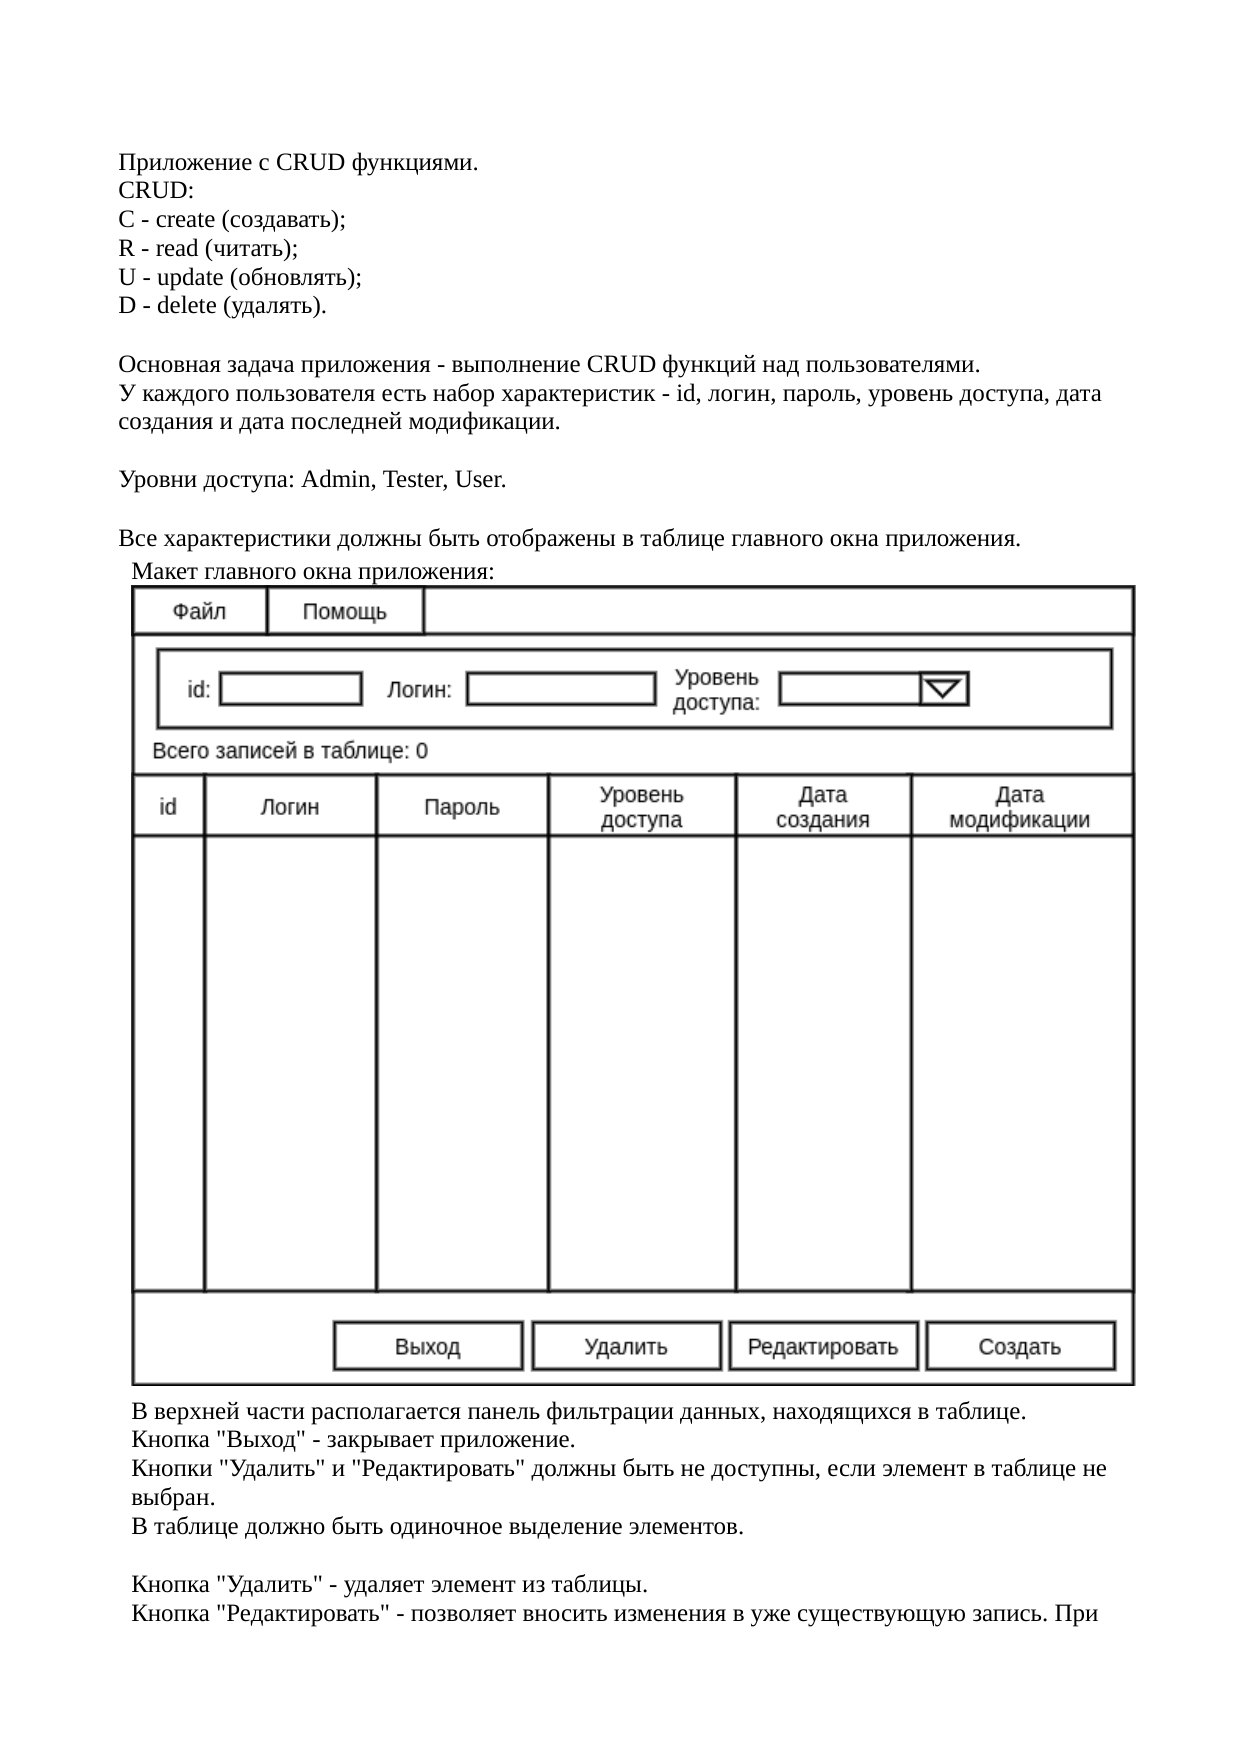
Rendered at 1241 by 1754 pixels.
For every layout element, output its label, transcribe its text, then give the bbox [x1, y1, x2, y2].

table_header В верхней части располагается панель фильтрации данных, находящихся в таблице. Кнопка "Выход" - закрывает приложение. Кнопки "Удалить" и "Редактировать" должны быть не доступны, если элемент в таблице не выбран. В таблице должно быть одиночное выделение элементов. Кнопка "Удалить" - удаляет элемент из таблицы. Кнопка "Редактировать" - позволяет вносить изменения в уже существующую запись. При [131, 1396, 1122, 1626]
table_cell [1136, 585, 1149, 1385]
table_cell [131, 1385, 1149, 1396]
table_header Макет главного окна приложения: [131, 556, 1149, 585]
table_cell [118, 552, 1122, 556]
table_header Приложение с CRUD функциями. CRUD: C - create (создавать); R - read (читать); U - update (обновлять); D - delete (удалять). Основная задача приложения - выполнение CRUD функций над пользователями. У каждого пользователя есть набор характеристик - id, логин, пароль, уровень доступа, дата создания и дата последней модификации. Уровни доступа: Admin, Tester, User. Все характеристики должны быть отображены в таблице главного окна приложения. [118, 147, 1122, 552]
table_cell [118, 585, 131, 1385]
table_cell [118, 1385, 131, 1396]
table_header [118, 556, 131, 585]
table_header [118, 1396, 131, 1626]
picture [131, 585, 1136, 1386]
